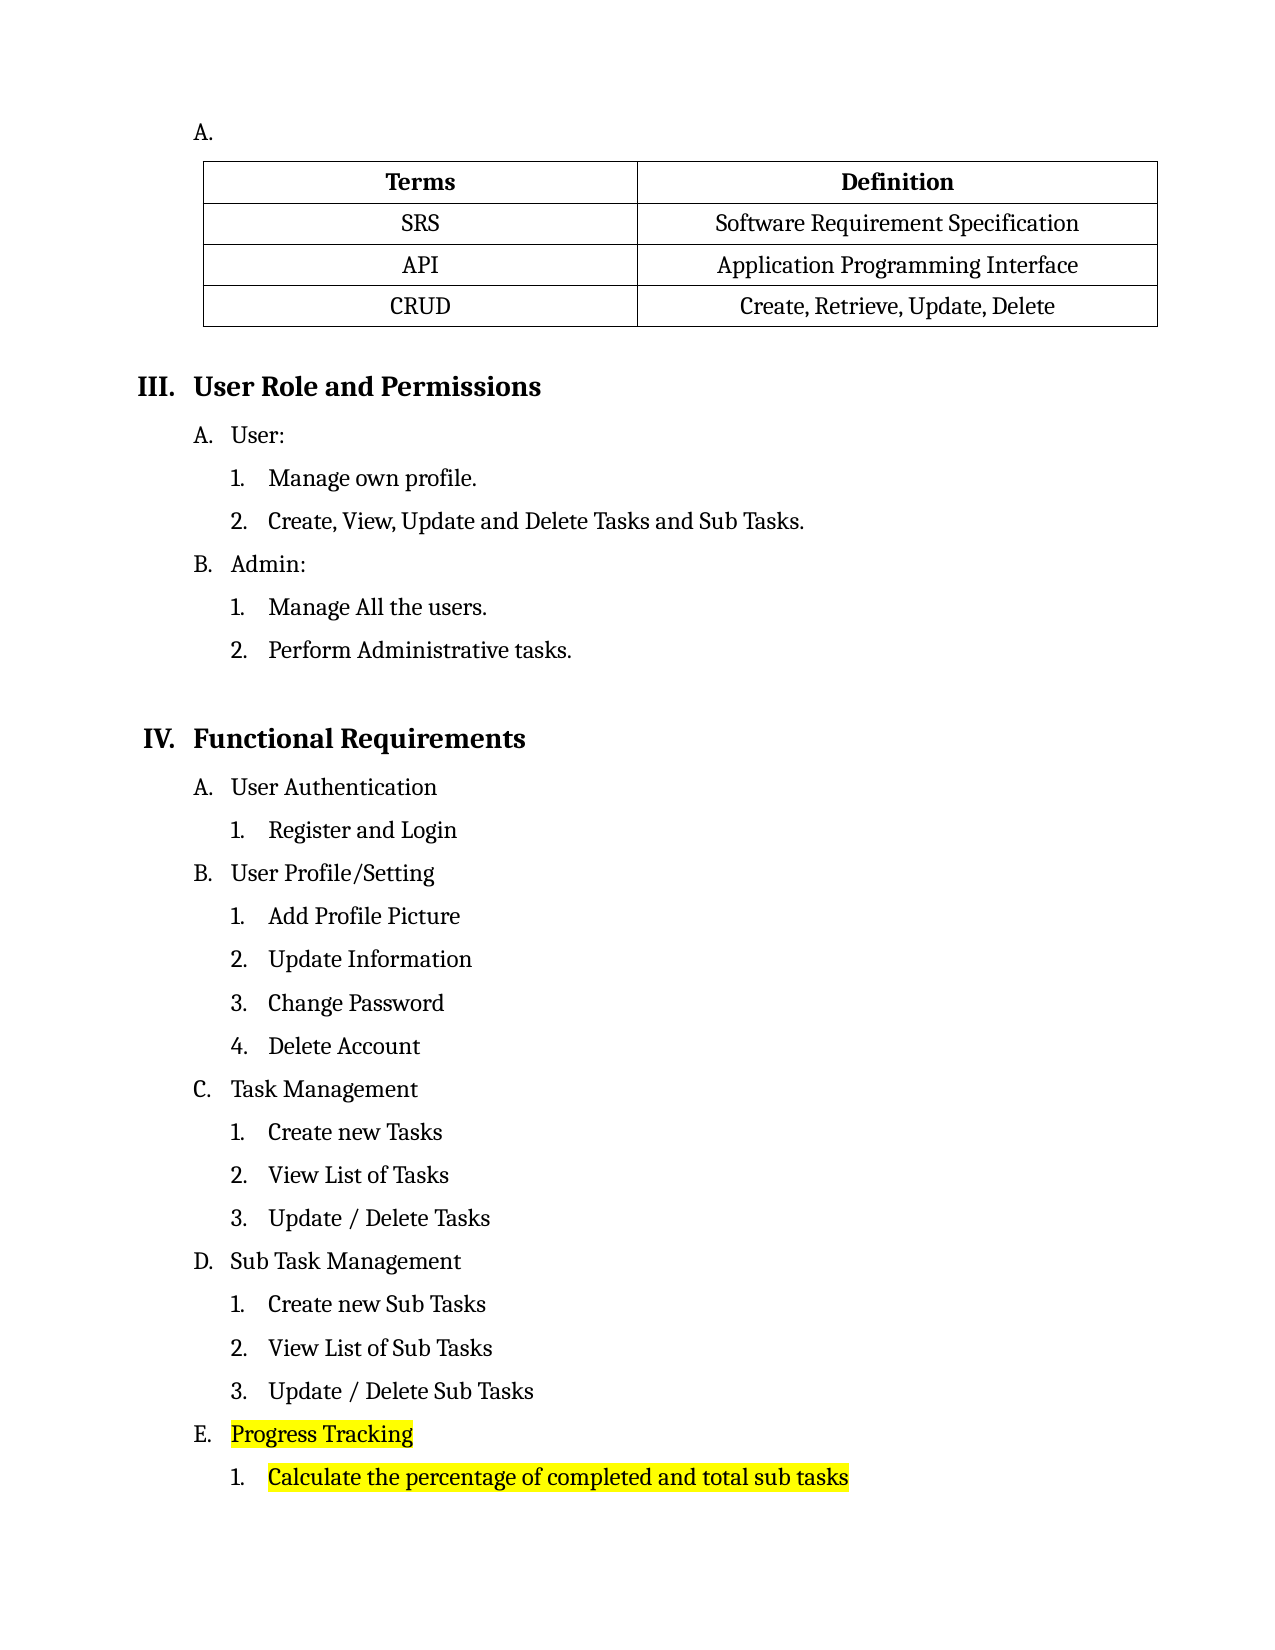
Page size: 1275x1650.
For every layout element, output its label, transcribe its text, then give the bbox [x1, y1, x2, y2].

list Create, View, Update and Delete Tasks and Sub Tasks. [231, 507, 1157, 536]
table_cell SRS [204, 204, 637, 244]
list Register and Login [231, 816, 1157, 845]
list Add Profile Picture [231, 902, 1157, 931]
list Create new Sub Tasks [231, 1290, 1157, 1319]
list Admin: [193, 550, 1157, 579]
table_header Definition [638, 162, 1157, 202]
list Delete Account [231, 1032, 1157, 1060]
list Manage own profile. [231, 464, 1157, 493]
list Functional Requirements [175, 723, 1157, 756]
list Calculate the percentage of completed and total sub tasks [231, 1463, 1157, 1492]
list Manage All the users. [231, 593, 1157, 622]
table_cell Application Programming Interface [638, 245, 1157, 285]
list Update / Delete Tasks [231, 1204, 1157, 1233]
list Update Information [231, 945, 1157, 974]
list User Role and Permissions [175, 370, 1157, 404]
table_cell CRUD [204, 286, 637, 326]
table_cell Software Requirement Specification [638, 204, 1157, 244]
list User Profile/Setting [193, 859, 1157, 888]
list Progress Tracking [193, 1420, 1157, 1448]
list Sub Task Management [193, 1247, 1157, 1276]
table_cell API [204, 245, 637, 285]
list View List of Tasks [231, 1161, 1157, 1190]
table_cell Create, Retrieve, Update, Delete [638, 286, 1157, 326]
list User Authentication [193, 773, 1157, 802]
list Perform Administrative tasks. [231, 636, 1157, 665]
list Change Password [231, 988, 1157, 1017]
list Task Management [193, 1075, 1157, 1103]
list Create new Tasks [231, 1118, 1157, 1147]
table_header Terms [204, 162, 637, 202]
list Update / Delete Sub Tasks [231, 1377, 1157, 1405]
list User: [193, 421, 1157, 449]
list View List of Sub Tasks [231, 1333, 1157, 1362]
